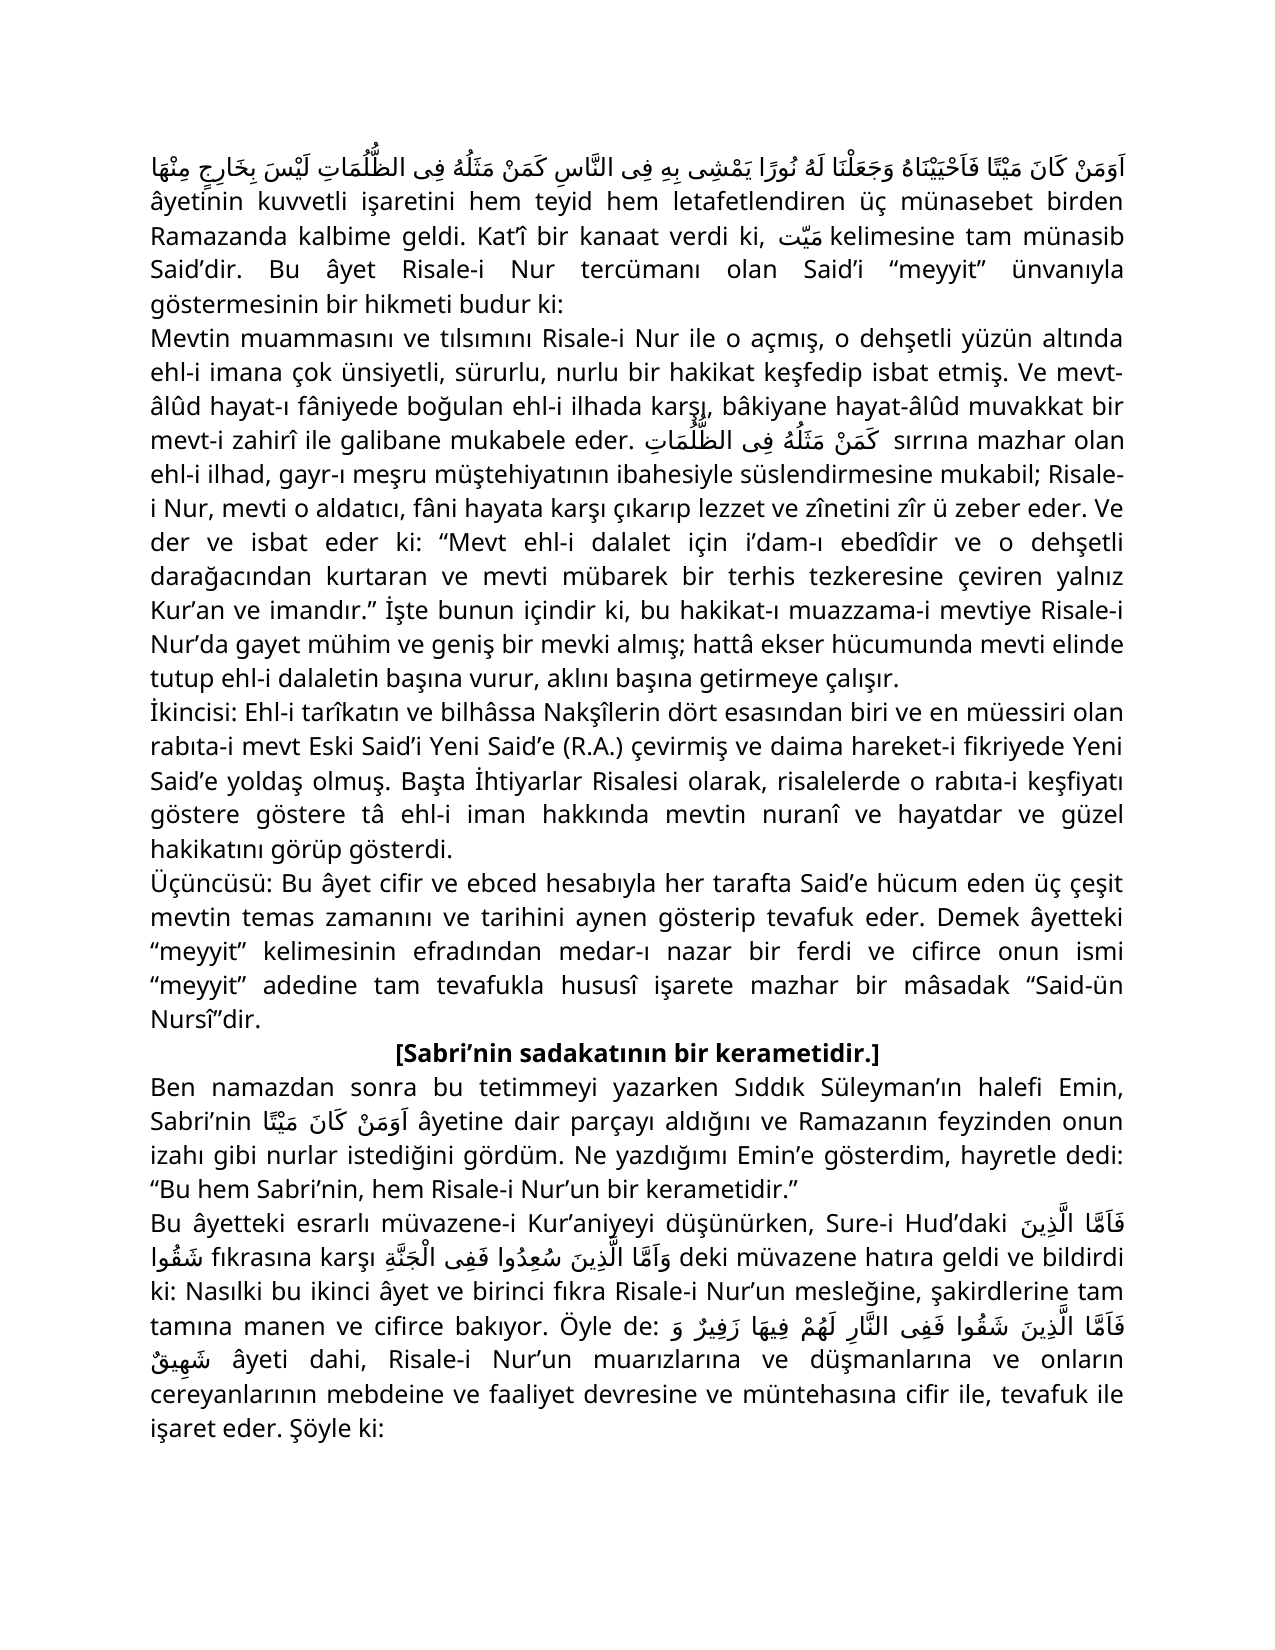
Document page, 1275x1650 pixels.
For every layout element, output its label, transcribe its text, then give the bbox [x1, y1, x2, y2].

text [Sabri’nin sadakatının bir kerametidir.] [150, 1036, 1125, 1070]
text Bu âyetteki esrarlı müvazene-i Kur’aniyeyi düşünürken, Sure-i Hud’daki فَاَمَّا الَّذِينَ شَقُوا fıkrasına karşı وَاَمَّا الَّذِينَ سُعِدُوا فَفِى الْجَنَّةِ deki müvazene hatıra geldi ve bildirdi ki: Nasılki bu ikinci âyet ve birinci fıkra Risale-i Nur’un mesleğine, şakirdlerine tam tamına manen ve cifirce bakıyor. Öyle de: فَاَمَّا الَّذِينَ شَقُوا فَفِى النَّارِ لَهُمْ فِيهَا زَفِيرٌ وَ شَهِيقٌ âyeti dahi, Risale-i Nur’un muarızlarına ve düşmanlarına ve onların cereyanlarının mebdeine ve faaliyet devresine ve müntehasına cifir ile, tevafuk ile işaret eder. Şöyle ki: [150, 1206, 1125, 1444]
text Üçüncüsü: Bu âyet cifir ve ebced hesabıyla her tarafta Said’e hücum eden üç çeşit mevtin temas zamanını ve tarihini aynen gösterip tevafuk eder. Demek âyetteki “meyyit” kelimesinin efradından medar-ı nazar bir ferdi ve cifirce onun ismi “meyyit” adedine tam tevafukla hususî işarete mazhar bir mâsadak “Said-ün Nursî”dir. [150, 865, 1125, 1036]
text Ben namazdan sonra bu tetimmeyi yazarken Sıddık Süleyman’ın halefi Emin, Sabri’nin اَوَمَنْ كَانَ مَيْتًا âyetine dair parçayı aldığını ve Ramazanın feyzinden onun izahı gibi nurlar istediğini gördüm. Ne yazdığımı Emin’e gösterdim, hayretle dedi: “Bu hem Sabri’nin, hem Risale-i Nur’un bir kerametidir.” [150, 1070, 1125, 1206]
text Mevtin muammasını ve tılsımını Risale-i Nur ile o açmış, o dehşetli yüzün altında ehl-i imana çok ünsiyetli, sürurlu, nurlu bir hakikat keşfedip isbat etmiş. Ve mevt-âlûd hayat-ı fâniyede boğulan ehl-i ilhada karşı, bâkiyane hayat-âlûd muvakkat bir mevt-i zahirî ile galibane mukabele eder. كَمَنْ مَثَلُهُ فِى الظُّلُمَاتِ sırrına mazhar olan ehl-i ilhad, gayr-ı meşru müştehiyatının ibahesiyle süslendirmesine mukabil; Risale-i Nur, mevti o aldatıcı, fâni hayata karşı çıkarıp lezzet ve zînetini zîr ü zeber eder. Ve der ve isbat eder ki: “Mevt ehl-i dalalet için i’dam-ı ebedîdir ve o dehşetli darağacından kurtaran ve mevti mübarek bir terhis tezkeresine çeviren yalnız Kur’an ve imandır.” İşte bunun içindir ki, bu hakikat-ı muazzama-i mevtiye Risale-i Nur’da gayet mühim ve geniş bir mevki almış; hattâ ekser hücumunda mevti elinde tutup ehl-i dalaletin başına vurur, aklını başına getirmeye çalışır. [150, 320, 1125, 695]
text İkincisi: Ehl-i tarîkatın ve bilhâssa Nakşîlerin dört esasından biri ve en müessiri olan rabıta-i mevt Eski Said’i Yeni Said’e (R.A.) çevirmiş ve daima hareket-i fikriyede Yeni Said’e yoldaş olmuş. Başta İhtiyarlar Risalesi olarak, risalelerde o rabıta-i keşfiyatı göstere göstere tâ ehl-i iman hakkında mevtin nuranî ve hayatdar ve güzel hakikatını görüp gösterdi. [150, 695, 1125, 865]
text اَوَمَنْ كَانَ مَيْتًا فَاَحْيَيْنَاهُ وَجَعَلْنَا لَهُ نُورًا يَمْشِى بِهِ فِى النَّاسِ كَمَنْ مَثَلُهُ فِى الظُّلُمَاتِ لَيْسَ بِخَارِجٍ مِنْهَا âyetinin kuvvetli işaretini hem teyid hem letafetlendiren üç münasebet birden Ramazanda kalbime geldi. Kat’î bir kanaat verdi ki, مَيّت kelimesine tam münasib Said’dir. Bu âyet Risale-i Nur tercümanı olan Said’i “meyyit” ünvanıyla göstermesinin bir hikmeti budur ki: [150, 150, 1125, 320]
